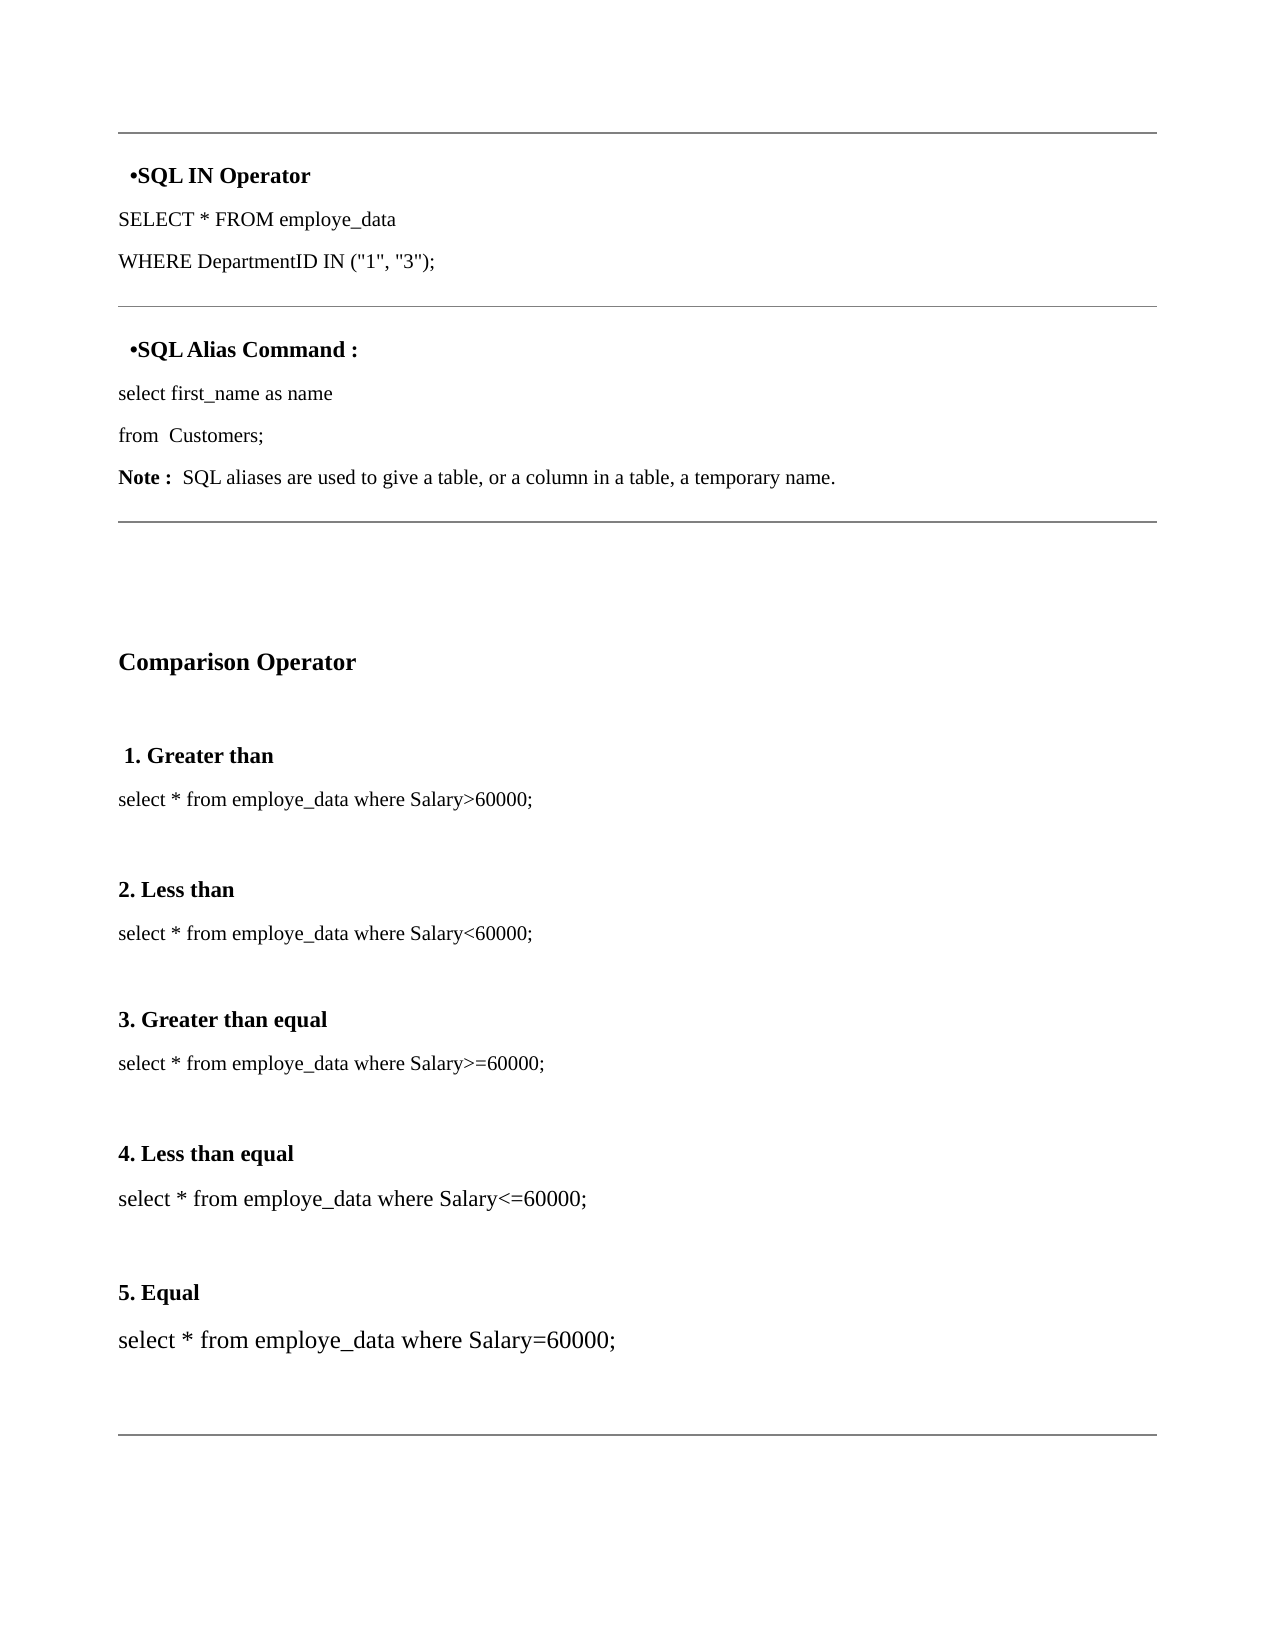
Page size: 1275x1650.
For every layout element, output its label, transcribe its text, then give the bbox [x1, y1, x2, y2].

text select first_name as name [118, 381, 1157, 405]
text SELECT * FROM employe_data [118, 207, 1157, 231]
text select * from employe_data where Salary<60000; [118, 921, 1157, 945]
text Note : SQL aliases are used to give a table, or a column in a table, a temporary name. [118, 465, 1157, 489]
text select * from employe_data where Salary=60000; [118, 1325, 1157, 1354]
text from Customers; [118, 423, 1157, 447]
text select * from employe_data where Salary>60000; [118, 787, 1157, 811]
text 4. Less than equal [118, 1140, 1157, 1167]
text WHERE DepartmentID IN ("1", "3"); [118, 249, 1157, 273]
text select * from employe_data where Salary<=60000; [118, 1185, 1157, 1211]
text 1. Greater than [118, 742, 1157, 768]
text 3. Greater than equal [118, 1006, 1157, 1032]
text •SQL IN Operator [118, 162, 1157, 189]
text 5. Equal [118, 1277, 1157, 1306]
text •SQL Alias Command : [118, 336, 1157, 362]
text select * from employe_data where Salary>=60000; [118, 1050, 1157, 1074]
text Comparison Operator [118, 647, 1157, 675]
text 2. Less than [118, 876, 1157, 903]
